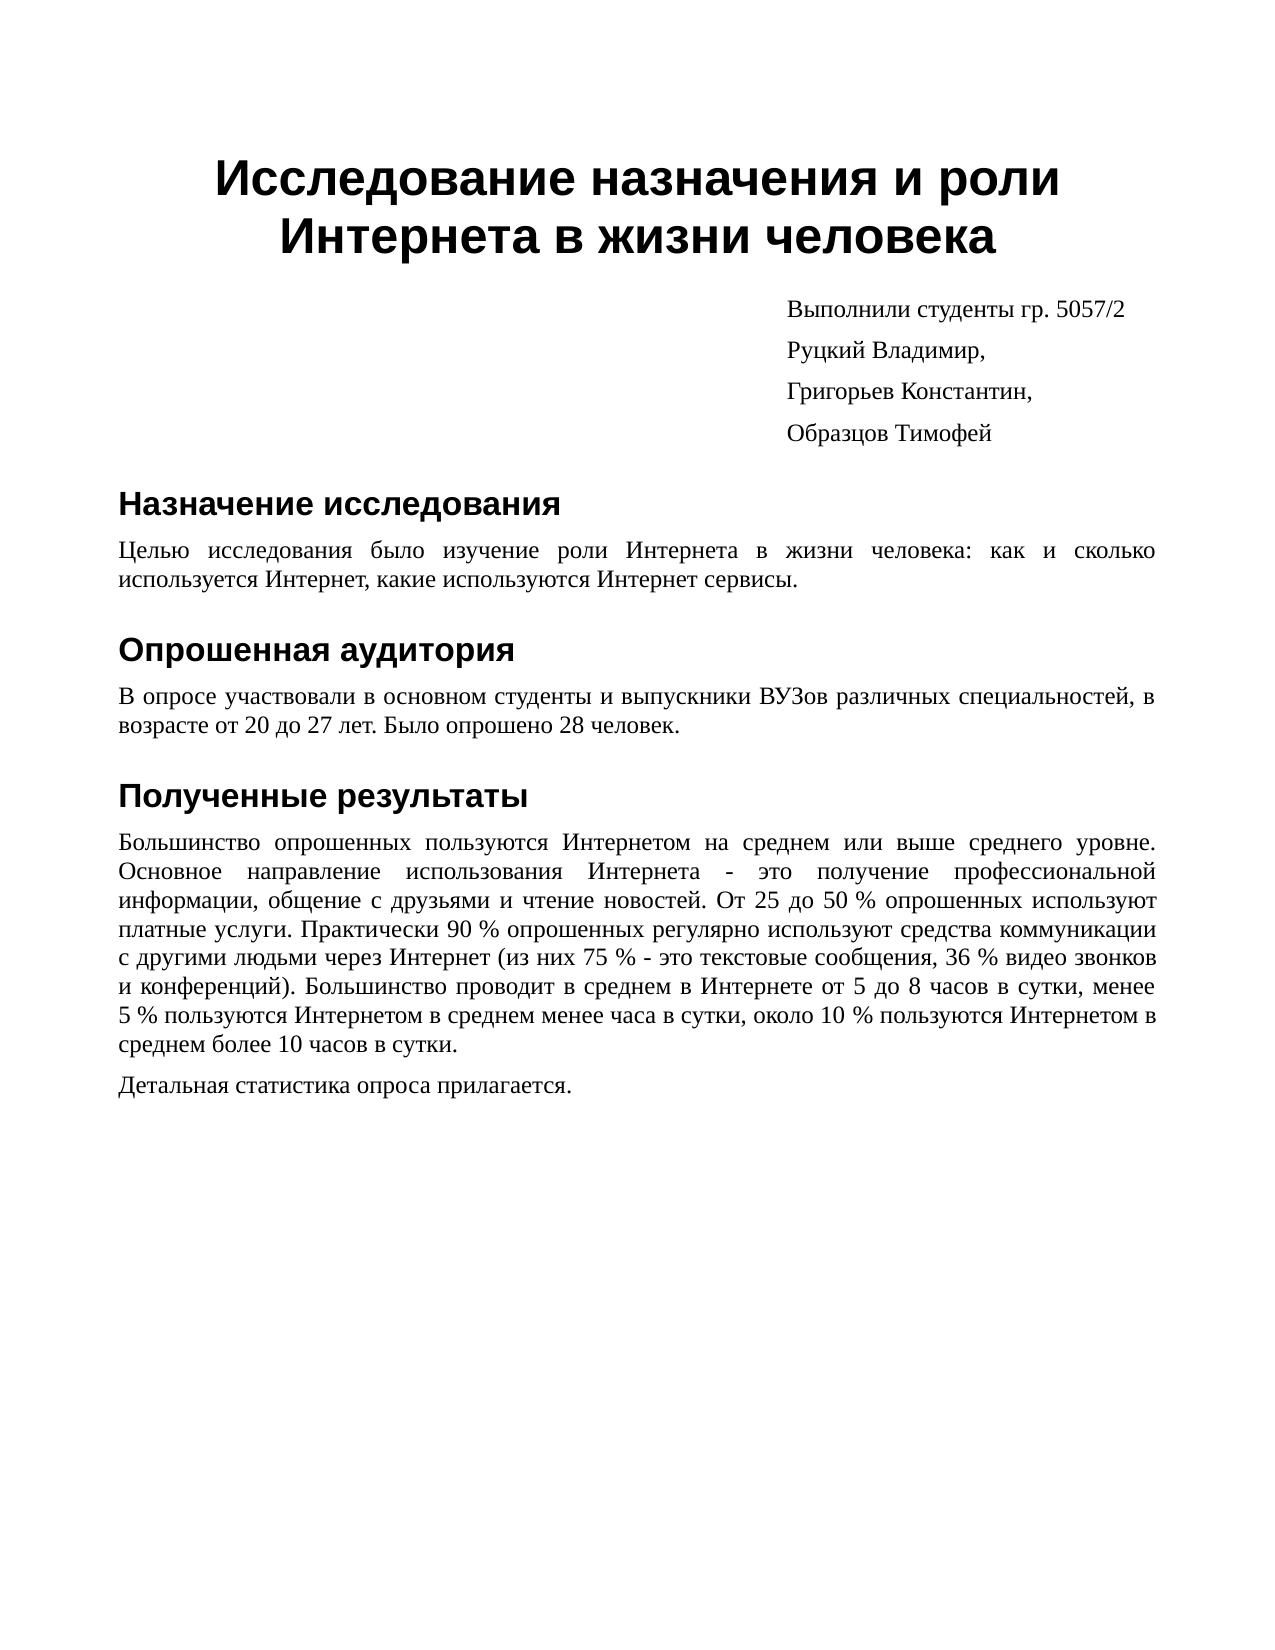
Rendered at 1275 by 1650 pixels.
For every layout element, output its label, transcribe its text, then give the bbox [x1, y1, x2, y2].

subtitle Исследование назначения и роли Интернета в жизни человека [118, 148, 1157, 264]
subtitle Назначение исследования [118, 484, 1157, 523]
text Детальная статистика опроса прилагается. [118, 1070, 1157, 1099]
text Целью исследования было изучение роли Интернета в жизни человека: как и сколько используется Интернет, какие используются Интернет сервисы. [118, 535, 1157, 593]
subtitle Полученные результаты [118, 776, 1157, 815]
text Григорьев Константин, [118, 376, 1157, 405]
text Большинство опрошенных пользуются Интернетом на среднем или выше среднего уровне. Основное направление использования Интернета - это получение профессиональной информации, общение с друзьями и чтение новостей. От 25 до 50 % опрошенных используют платные услуги. Практически 90 % опрошенных регулярно используют средства коммуникации с другими людьми через Интернет (из них 75 % - это текстовые сообщения, 36 % видео звонков и конференций). Большинство проводит в среднем в Интернете от 5 до 8 часов в сутки, менее 5 % пользуются Интернетом в среднем менее часа в сутки, около 10 % пользуются Интернетом в среднем более 10 часов в сутки. [118, 827, 1157, 1057]
text Руцкий Владимир, [118, 335, 1157, 364]
subtitle Опрошенная аудитория [118, 630, 1157, 669]
text В опросе участвовали в основном студенты и выпускники ВУЗов различных специальностей, в возрасте от 20 до 27 лет. Было опрошено 28 человек. [118, 681, 1157, 739]
text Образцов Тимофей [118, 418, 1157, 446]
text Выполнили студенты гр. 5057/2 [118, 294, 1157, 323]
